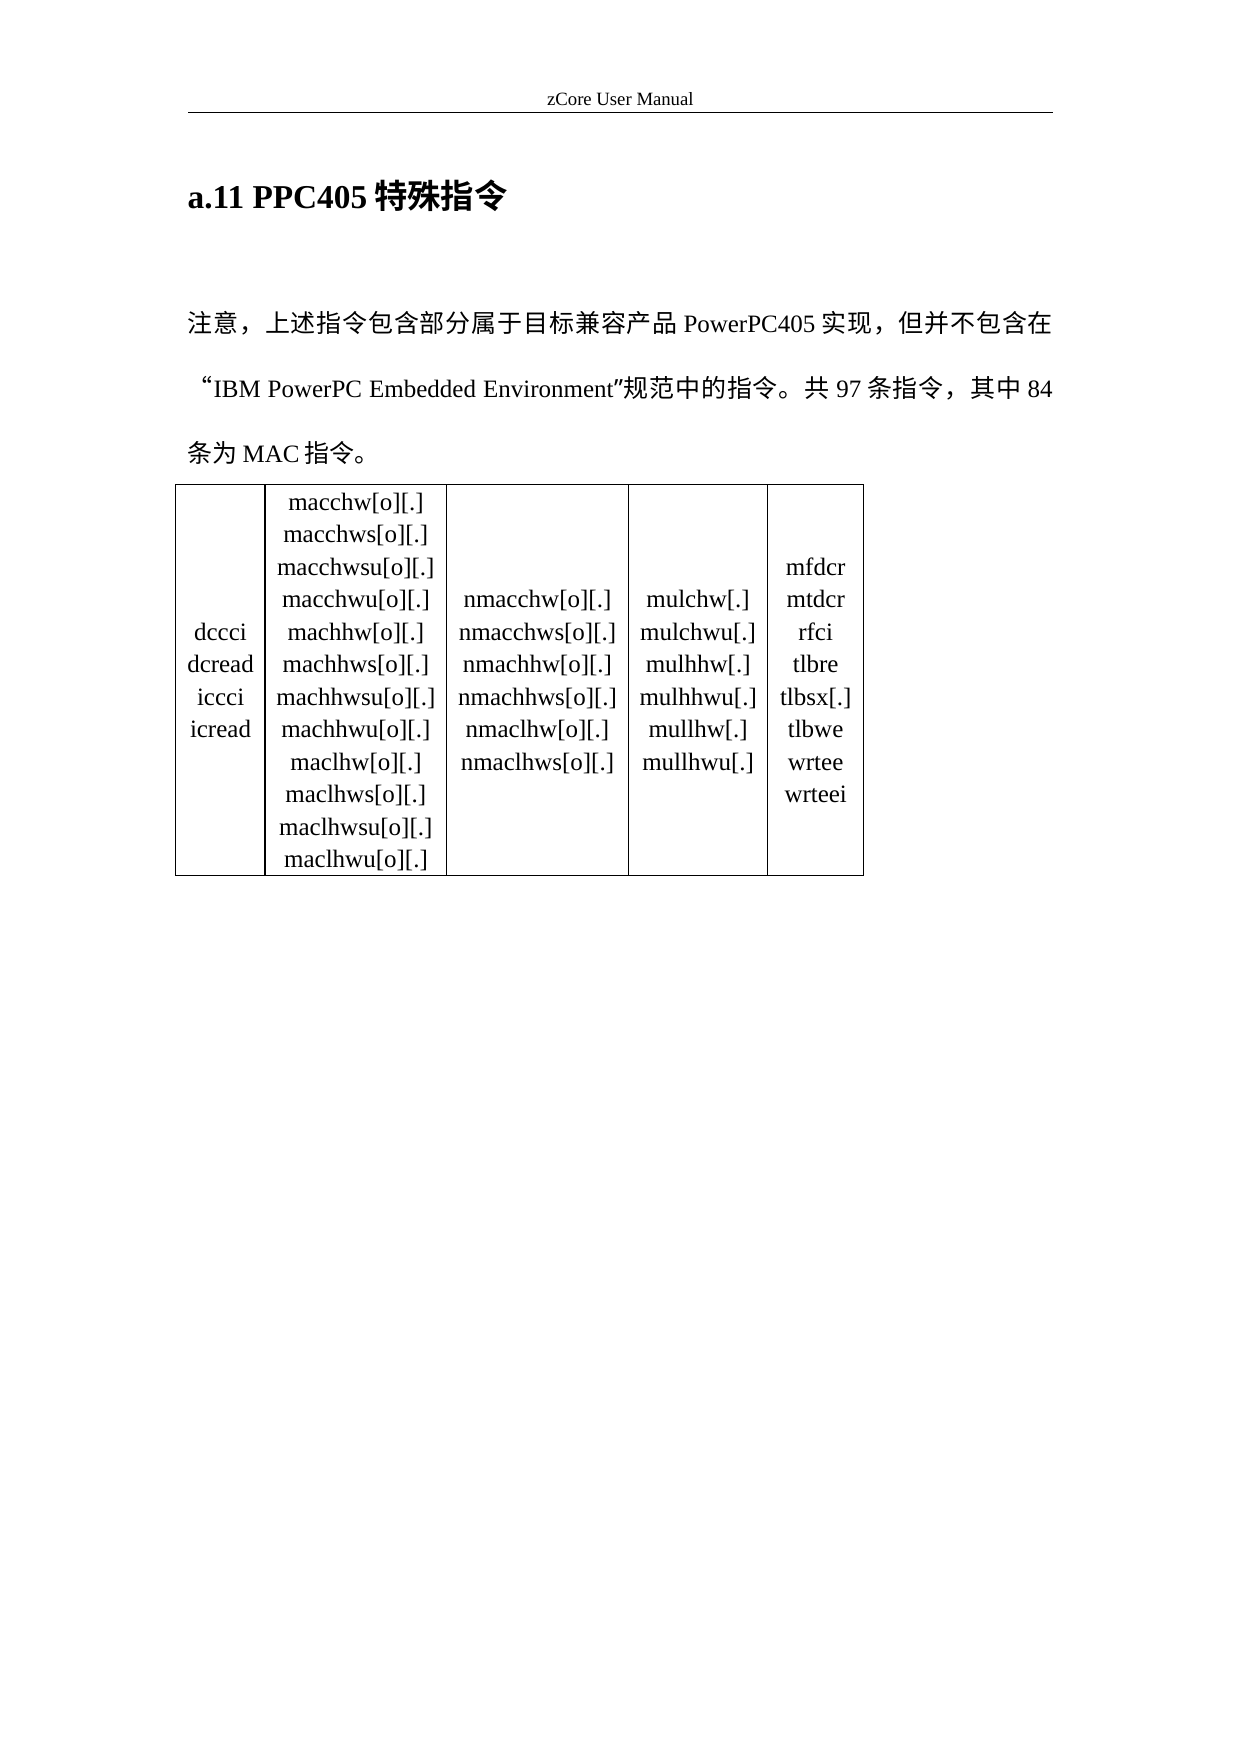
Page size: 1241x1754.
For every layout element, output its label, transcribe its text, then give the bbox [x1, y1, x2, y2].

table_header mulchw[.] mulchwu[.] mulhhw[.] mulhhwu[.] mullhw[.] mullhwu[.] [629, 485, 767, 875]
subtitle a.11 PPC405特殊指令 [187, 162, 1053, 227]
table_header dccci dcread iccci icread [176, 485, 264, 875]
table_header macchw[o][.] macchws[o][.] macchwsu[o][.] macchwu[o][.] machhw[o][.] machhws[o][.] machhwsu[o][.] machhwu[o][.] maclhw[o][.] maclhws[o][.] maclhwsu[o][.] maclhwu[o][.] [266, 485, 446, 875]
text 注意，上述指令包含部分属于目标兼容产品PowerPC405实现，但并不包含在“IBM PowerPC Embedded Environment”规范中的指令。共97条指令，其中84条为MAC指令。 [187, 289, 1053, 484]
table_header nmacchw[o][.] nmacchws[o][.] nmachhw[o][.] nmachhws[o][.] nmaclhw[o][.] nmaclhws[o][.] [447, 485, 628, 875]
table_header mfdcr mtdcr rfci tlbre tlbsx[.] tlbwe wrtee wrteei [768, 485, 863, 875]
